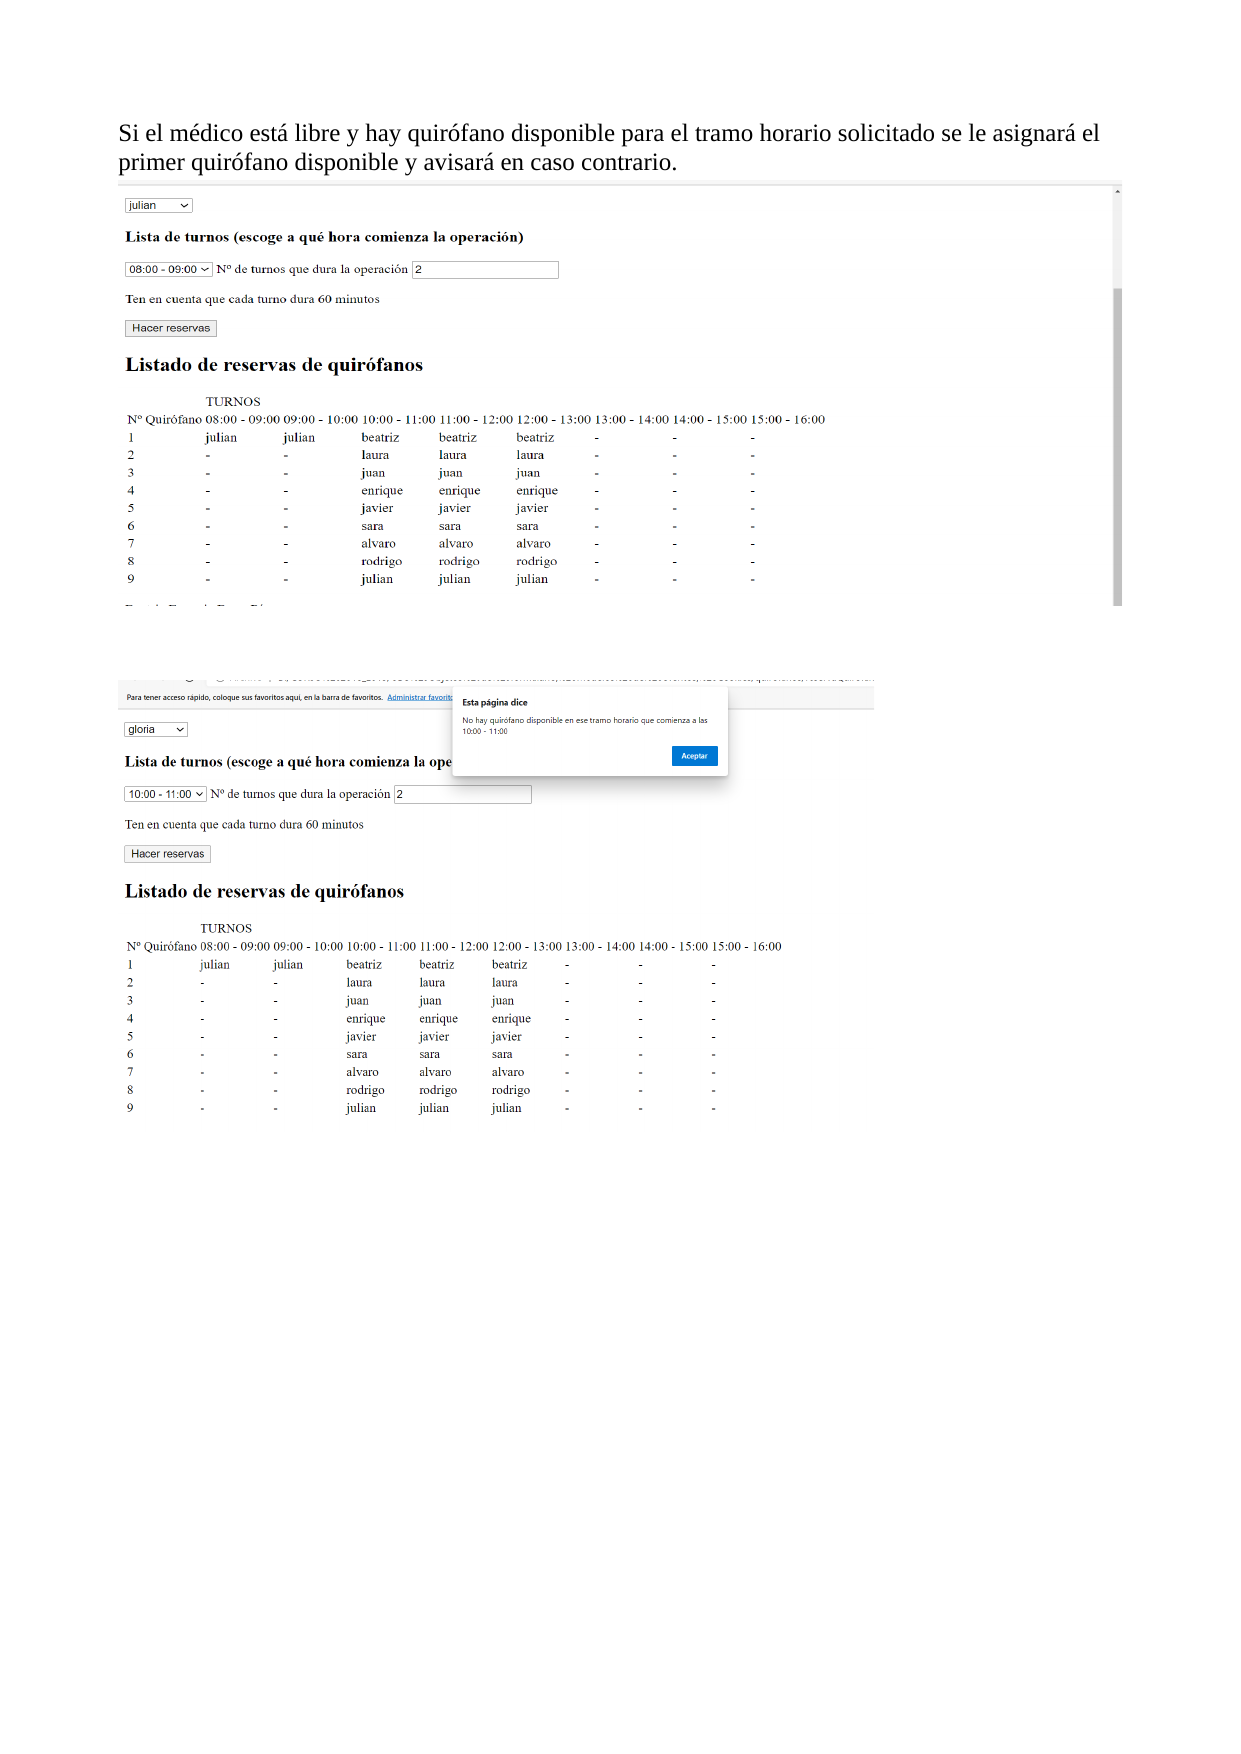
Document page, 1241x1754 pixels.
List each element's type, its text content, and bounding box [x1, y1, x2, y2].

picture [118, 680, 875, 1132]
text Si el médico está libre y hay quirófano disponible para el tramo horario solicitado se le asignará el primer quirófano disponible y avisará en caso contrario. [118, 118, 1122, 176]
picture [118, 180, 1123, 606]
